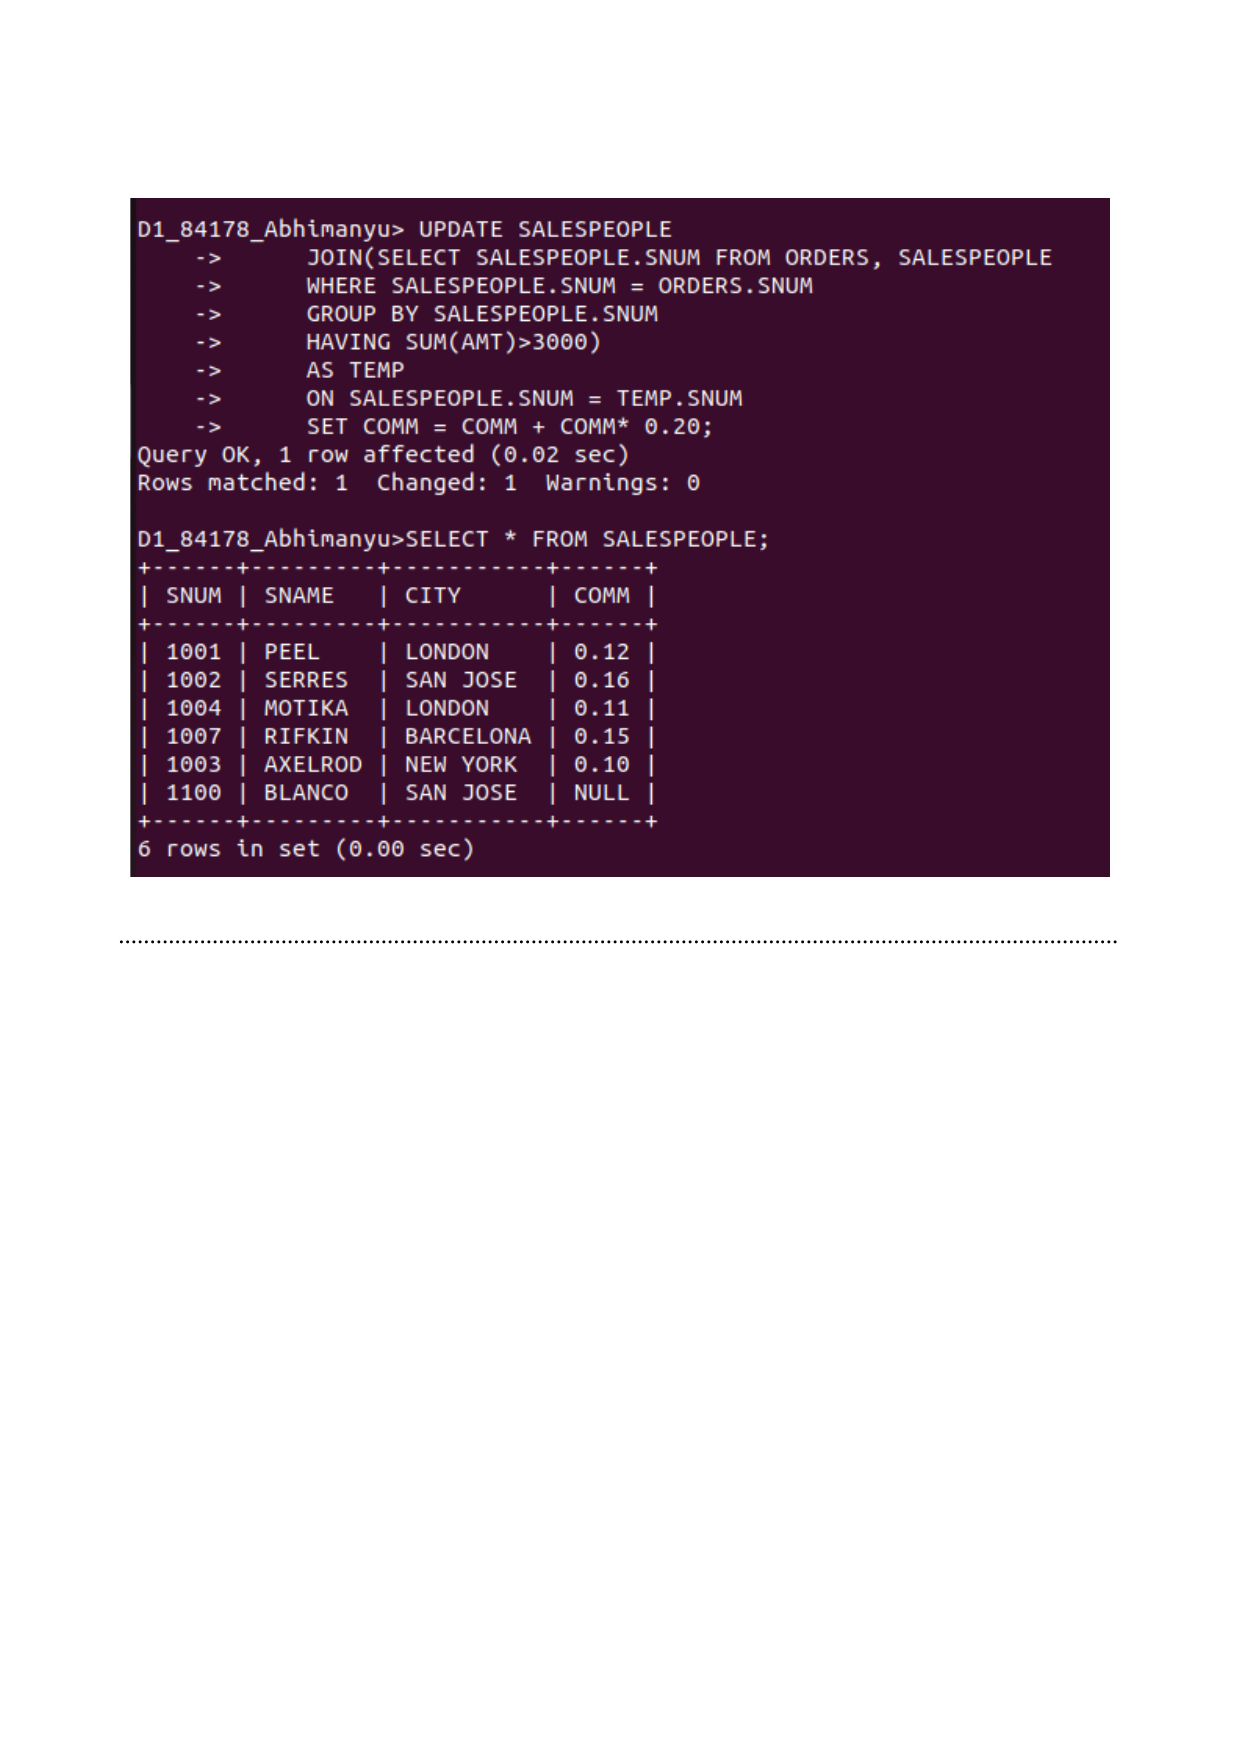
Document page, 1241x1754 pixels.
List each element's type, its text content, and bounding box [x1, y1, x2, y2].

picture [130, 198, 1110, 877]
text ................................................................................................................................................................ [118, 920, 1122, 949]
